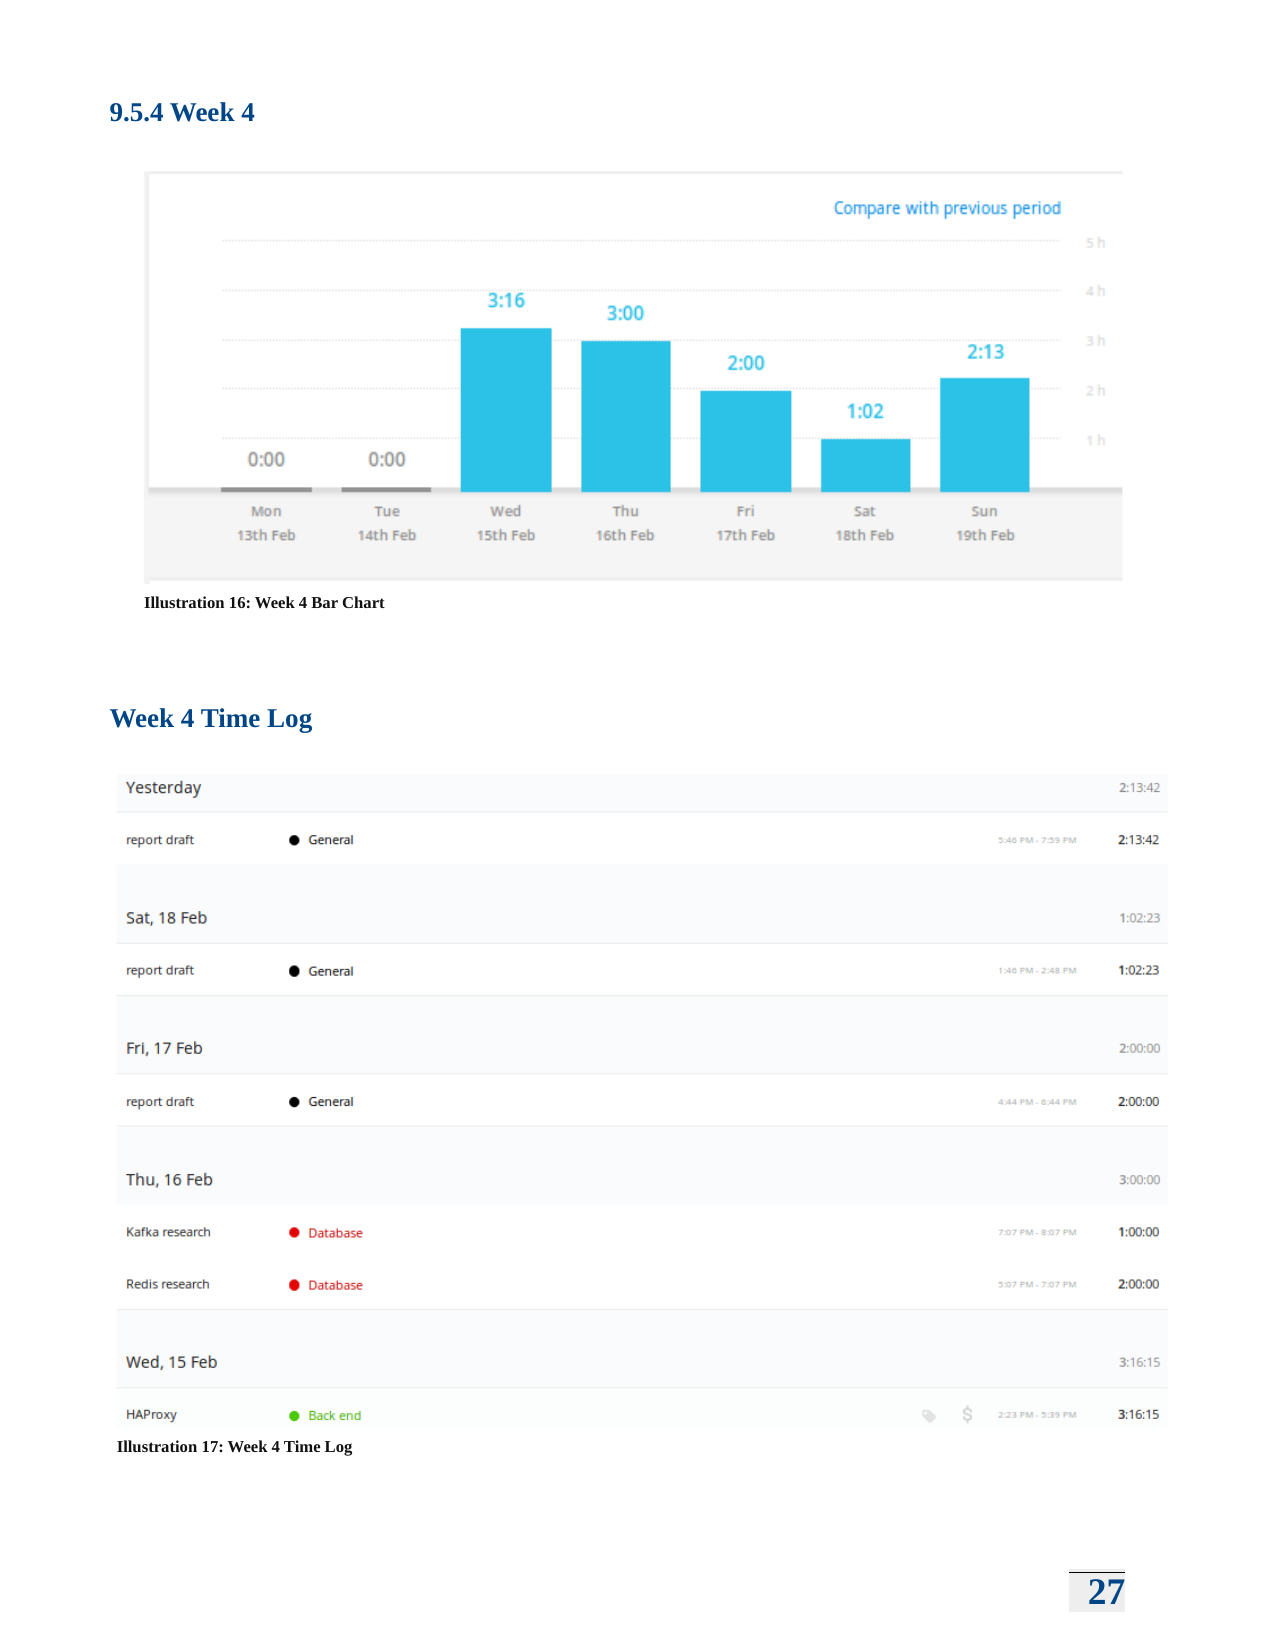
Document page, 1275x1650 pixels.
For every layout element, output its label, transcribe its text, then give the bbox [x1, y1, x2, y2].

subtitle 9.5.4 Week 4 [109, 96, 1125, 127]
picture [143, 171, 1123, 584]
subtitle [78, 762, 1199, 1458]
picture [116, 774, 1168, 1428]
subtitle Week 4 Time Log [109, 702, 1125, 733]
text Illustration 17: Week 4 Time Log [117, 775, 1199, 1456]
text Illustration 16: Week 4 Bar Chart [144, 584, 1123, 612]
